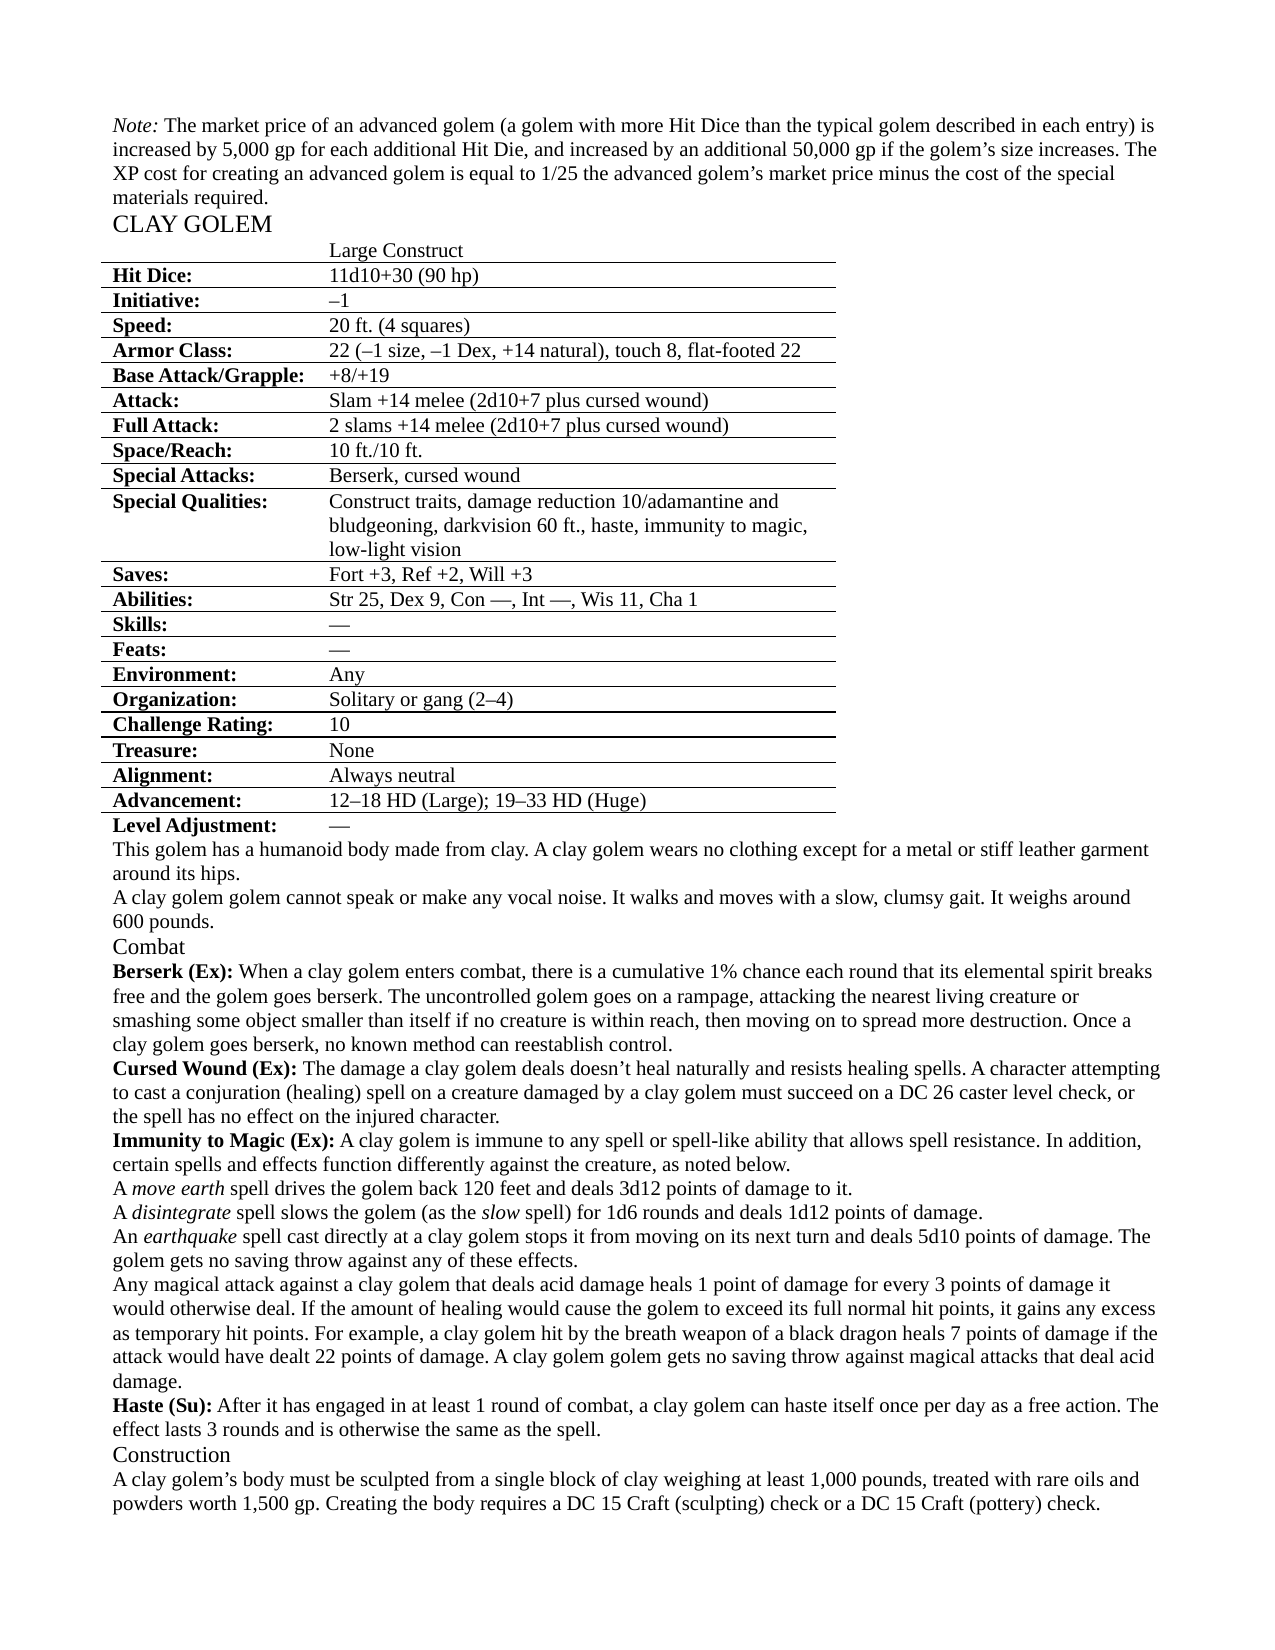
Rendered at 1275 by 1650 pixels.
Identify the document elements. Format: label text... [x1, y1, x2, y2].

table_cell 22 (–1 size, –1 Dex, +14 natural), touch 8, flat-footed 22 [318, 338, 836, 362]
table_cell –1 [318, 288, 836, 312]
text An earthquake spell cast directly at a clay golem stops it from moving on its next turn and deals 5d10 points of damage. The golem gets no saving throw against any of these effects. [112, 1224, 1162, 1272]
text Immunity to Magic (Ex): A clay golem is immune to any spell or spell-like ability that allows spell resistance. In addition, certain spells and effects function differently against the creature, as noted below. [112, 1128, 1162, 1176]
table_cell 12–18 HD (Large); 19–33 HD (Huge) [318, 788, 836, 812]
table_cell Attack: [101, 388, 318, 412]
table_cell Full Attack: [101, 413, 318, 437]
table_cell Alignment: [101, 763, 318, 787]
table_cell Abilities: [101, 587, 318, 611]
table_cell Armor Class: [101, 338, 318, 362]
table_header Large Construct [318, 238, 836, 262]
table_cell 20 ft. (4 squares) [318, 313, 836, 337]
table_cell None [318, 738, 836, 762]
text Berserk (Ex): When a clay golem enters combat, there is a cumulative 1% chance each round that its elemental spirit breaks free and the golem goes berserk. The uncontrolled golem goes on a rampage, attacking the nearest living creature or smashing some object smaller than itself if no creature is within reach, then moving on to spread more destruction. Once a clay golem goes berserk, no known method can reestablish control. [112, 959, 1162, 1056]
table_cell Special Attacks: [101, 464, 318, 487]
table_cell Special Qualities: [101, 489, 318, 561]
table_cell Str 25, Dex 9, Con —, Int —, Wis 11, Cha 1 [318, 587, 836, 611]
table_cell Environment: [101, 662, 318, 686]
table_cell +8/+19 [318, 363, 836, 387]
table_cell Speed: [101, 313, 318, 337]
table_cell Feats: [101, 637, 318, 661]
table_cell Fort +3, Ref +2, Will +3 [318, 562, 836, 586]
table_cell — [318, 637, 836, 661]
table_cell Base Attack/Grapple: [101, 363, 318, 387]
table_cell Challenge Rating: [101, 713, 318, 736]
table_cell Always neutral [318, 763, 836, 787]
table_cell Solitary or gang (2–4) [318, 687, 836, 711]
text A move earth spell drives the golem back 120 feet and deals 3d12 points of damage to it. [112, 1176, 1162, 1200]
table_cell Berserk, cursed wound [318, 464, 836, 487]
table_cell Saves: [101, 562, 318, 586]
table_header [101, 238, 318, 262]
table_cell Organization: [101, 687, 318, 711]
text Haste (Su): After it has engaged in at least 1 round of combat, a clay golem can haste itself once per day as a free action. The effect lasts 3 rounds and is otherwise the same as the spell. [112, 1393, 1162, 1441]
table_cell Construct traits, damage reduction 10/adamantine and bludgeoning, darkvision 60 ft., haste, immunity to magic, low-light vision [318, 489, 836, 561]
table_cell — [318, 612, 836, 636]
text A disintegrate spell slows the golem (as the slow spell) for 1d6 rounds and deals 1d12 points of damage. [112, 1200, 1162, 1224]
table_cell Skills: [101, 612, 318, 636]
table_cell — [318, 813, 836, 837]
table_cell Any [318, 662, 836, 686]
table_cell 2 slams +14 melee (2d10+7 plus cursed wound) [318, 413, 836, 437]
text This golem has a humanoid body made from clay. A clay golem wears no clothing except for a metal or stiff leather garment around its hips. [112, 837, 1162, 885]
table_cell Level Adjustment: [101, 813, 318, 837]
table_cell Space/Reach: [101, 438, 318, 462]
table_cell Initiative: [101, 288, 318, 312]
text Cursed Wound (Ex): The damage a clay golem deals doesn’t heal naturally and resists healing spells. A character attempting to cast a conjuration (healing) spell on a creature damaged by a clay golem must succeed on a DC 26 caster level check, or the spell has no effect on the injured character. [112, 1056, 1162, 1128]
table_cell Advancement: [101, 788, 318, 812]
text Any magical attack against a clay golem that deals acid damage heals 1 point of damage for every 3 points of damage it would otherwise deal. If the amount of healing would cause the golem to exceed its full normal hit points, it gains any excess as temporary hit points. For example, a clay golem hit by the breath weapon of a black dragon heals 7 points of damage if the attack would have dealt 22 points of damage. A clay golem golem gets no saving throw against magical attacks that deal acid damage. [112, 1272, 1162, 1393]
table_cell Hit Dice: [101, 263, 318, 287]
text CLAY GOLEM [112, 209, 1162, 237]
text Note: The market price of an advanced golem (a golem with more Hit Dice than the typical golem described in each entry) is increased by 5,000 gp for each additional Hit Die, and increased by an additional 50,000 gp if the golem’s size increases. The XP cost for creating an advanced golem is equal to 1/25 the advanced golem’s market price minus the cost of the special materials required. [112, 112, 1162, 209]
text A clay golem golem cannot speak or make any vocal noise. It walks and moves with a slow, clumsy gait. It weighs around 600 pounds. [112, 885, 1162, 933]
table_cell 10 ft./10 ft. [318, 438, 836, 462]
text Combat [112, 933, 1162, 959]
text A clay golem’s body must be sculpted from a single block of clay weighing at least 1,000 pounds, treated with rare oils and powders worth 1,500 gp. Creating the body requires a DC 15 Craft (sculpting) check or a DC 15 Craft (pottery) check. [112, 1467, 1162, 1515]
table_cell Treasure: [101, 738, 318, 762]
table_cell Slam +14 melee (2d10+7 plus cursed wound) [318, 388, 836, 412]
table_cell 11d10+30 (90 hp) [318, 263, 836, 287]
text Construction [112, 1441, 1162, 1467]
table_cell 10 [318, 713, 836, 736]
